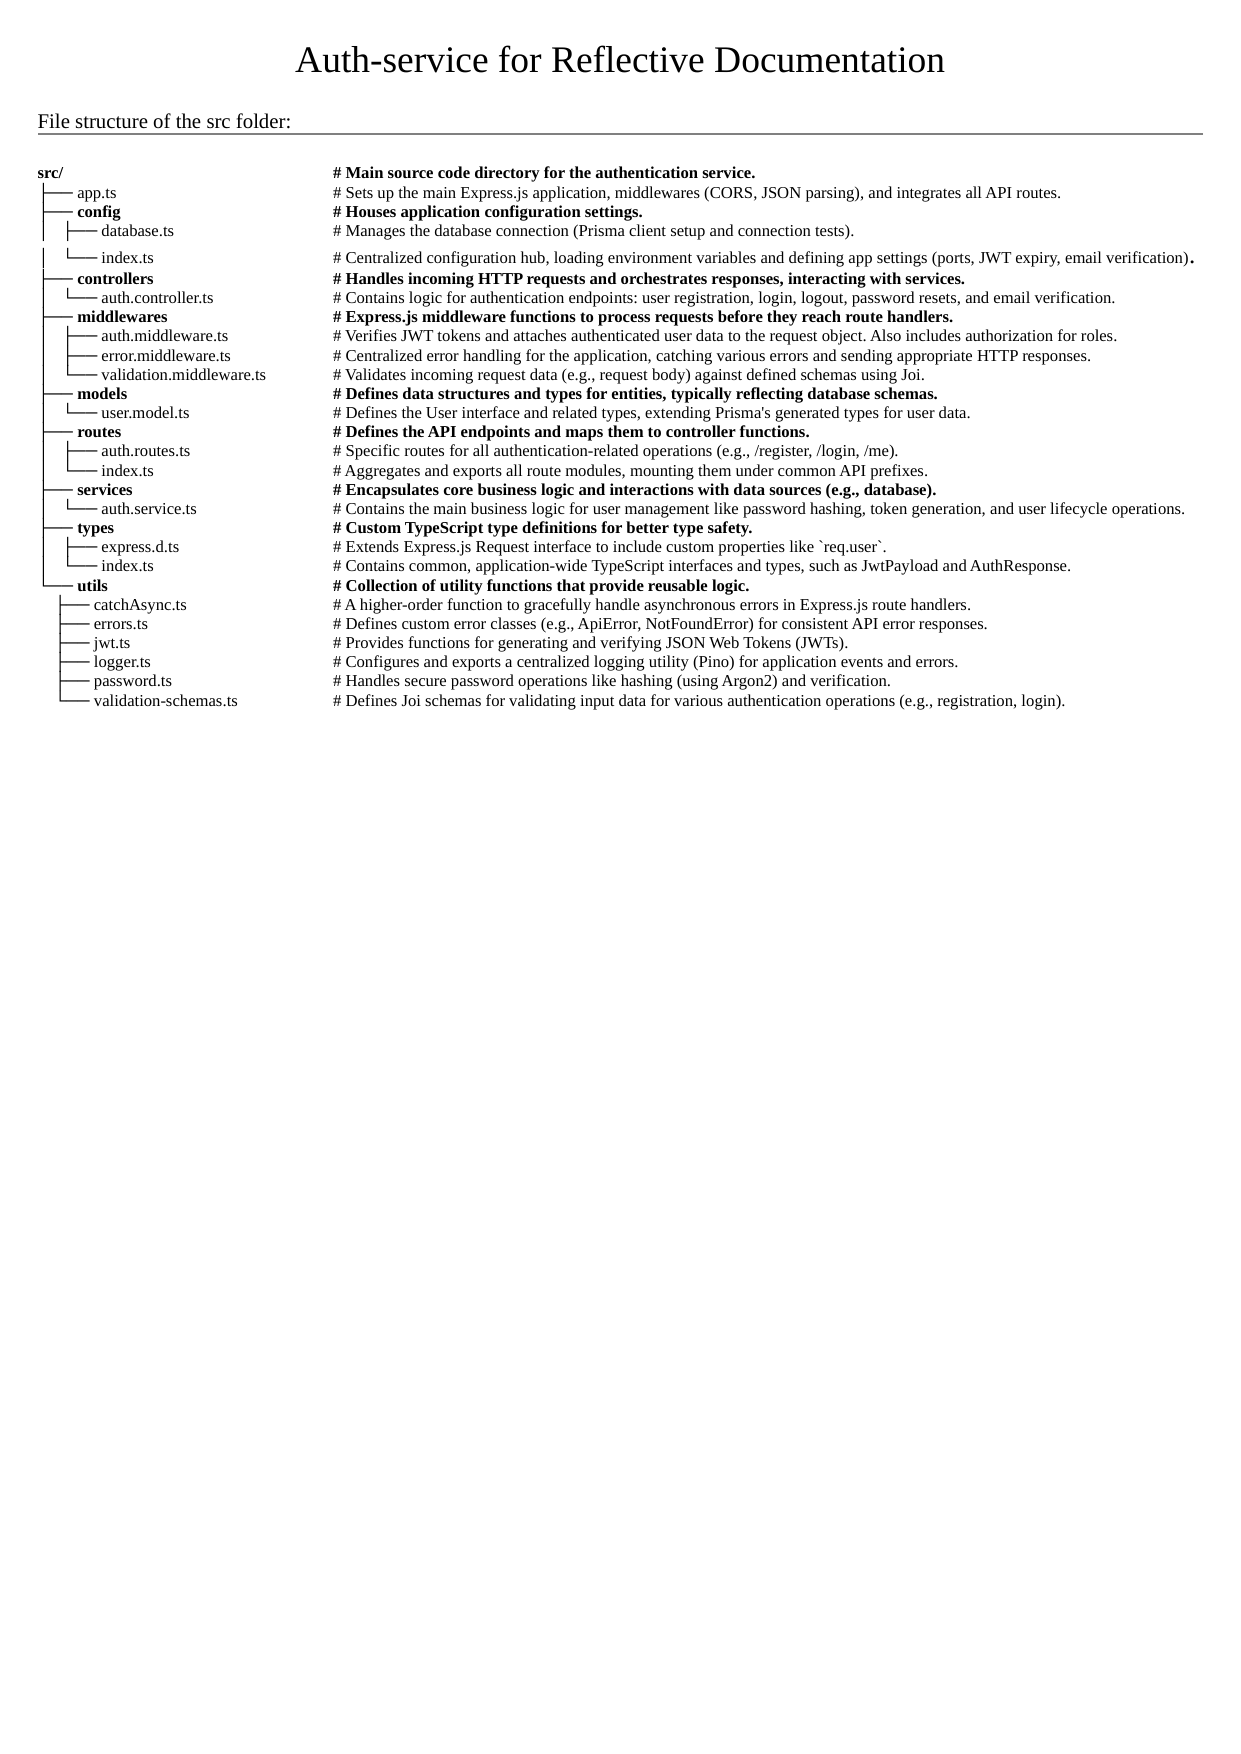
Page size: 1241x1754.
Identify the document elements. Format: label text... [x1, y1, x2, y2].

text │ ├── auth.routes.ts # Specific routes for all authentication-related operations (e.g., /register, /login, /me). [68, 441, 1203, 460]
text ├── catchAsync.ts # A higher-order function to gracefully handle asynchronous errors in Express.js route handlers. [37, 594, 1203, 614]
text ├── password.ts # Handles secure password operations like hashing (using Argon2) and verification. [61, 671, 1203, 690]
text src/ # Main source code directory for the authentication service. [37, 163, 1203, 182]
text │ └── index.ts # Centralized configuration hub, loading environment variables and defining app settings (ports, JWT expiry, email verification). [37, 240, 1203, 269]
text ├── models # Defines data structures and types for entities, typically reflecting database schemas. [44, 384, 1203, 403]
text ├── middlewares # Express.js middleware functions to process requests before they reach route handlers. [44, 307, 1203, 326]
text │ ├── database.ts # Manages the database connection (Prisma client setup and connection tests). [68, 221, 1203, 240]
text │ └── index.ts # Contains common, application-wide TypeScript interfaces and types, such as JwtPayload and AuthResponse. [44, 556, 1203, 575]
text │ ├── auth.middleware.ts # Verifies JWT tokens and attaches authenticated user data to the request object. Also includes authorization for roles. [68, 326, 1203, 345]
text │ ├── express.d.ts # Extends Express.js Request interface to include custom properties like `req.user`. [68, 537, 1203, 556]
text ├── controllers # Handles incoming HTTP requests and orchestrates responses, interacting with services. [44, 269, 1203, 288]
text ├── app.ts # Sets up the main Express.js application, middlewares (CORS, JSON parsing), and integrates all API routes. [37, 182, 1203, 202]
text ├── errors.ts # Defines custom error classes (e.g., ApiError, NotFoundError) for consistent API error responses. [61, 614, 1203, 633]
text File structure of the src folder: [37, 109, 1203, 134]
text │ ├── error.middleware.ts # Centralized error handling for the application, catching various errors and sending appropriate HTTP responses. [68, 345, 1203, 364]
text │ └── auth.controller.ts # Contains logic for authentication endpoints: user registration, login, logout, password resets, and email verification. [44, 288, 1203, 307]
text ├── jwt.ts # Provides functions for generating and verifying JSON Web Tokens (JWTs). [61, 633, 1203, 652]
text ├── logger.ts # Configures and exports a centralized logging utility (Pino) for application events and errors. [61, 652, 1203, 671]
text └── utils # Collection of utility functions that provide reusable logic. [37, 575, 1203, 594]
text ├── types # Custom TypeScript type definitions for better type safety. [44, 518, 1203, 537]
text │ └── user.model.ts # Defines the User interface and related types, extending Prisma's generated types for user data. [44, 403, 1203, 422]
text │ └── validation.middleware.ts # Validates incoming request data (e.g., request body) against defined schemas using Joi. [44, 364, 1203, 384]
text └── validation-schemas.ts # Defines Joi schemas for validating input data for various authentication operations (e.g., registration, login). [37, 690, 1203, 767]
text │ └── auth.service.ts # Contains the main business logic for user management like password hashing, token generation, and user lifecycle operations. [44, 499, 1203, 518]
text ├── services # Encapsulates core business logic and interactions with data sources (e.g., database). [44, 479, 1203, 499]
text │ └── index.ts # Aggregates and exports all route modules, mounting them under common API prefixes. [44, 460, 1203, 479]
text ├── routes # Defines the API endpoints and maps them to controller functions. [44, 422, 1203, 441]
text ├── config # Houses application configuration settings. [44, 202, 1203, 221]
text Auth-service for Reflective Documentation [37, 37, 1203, 81]
